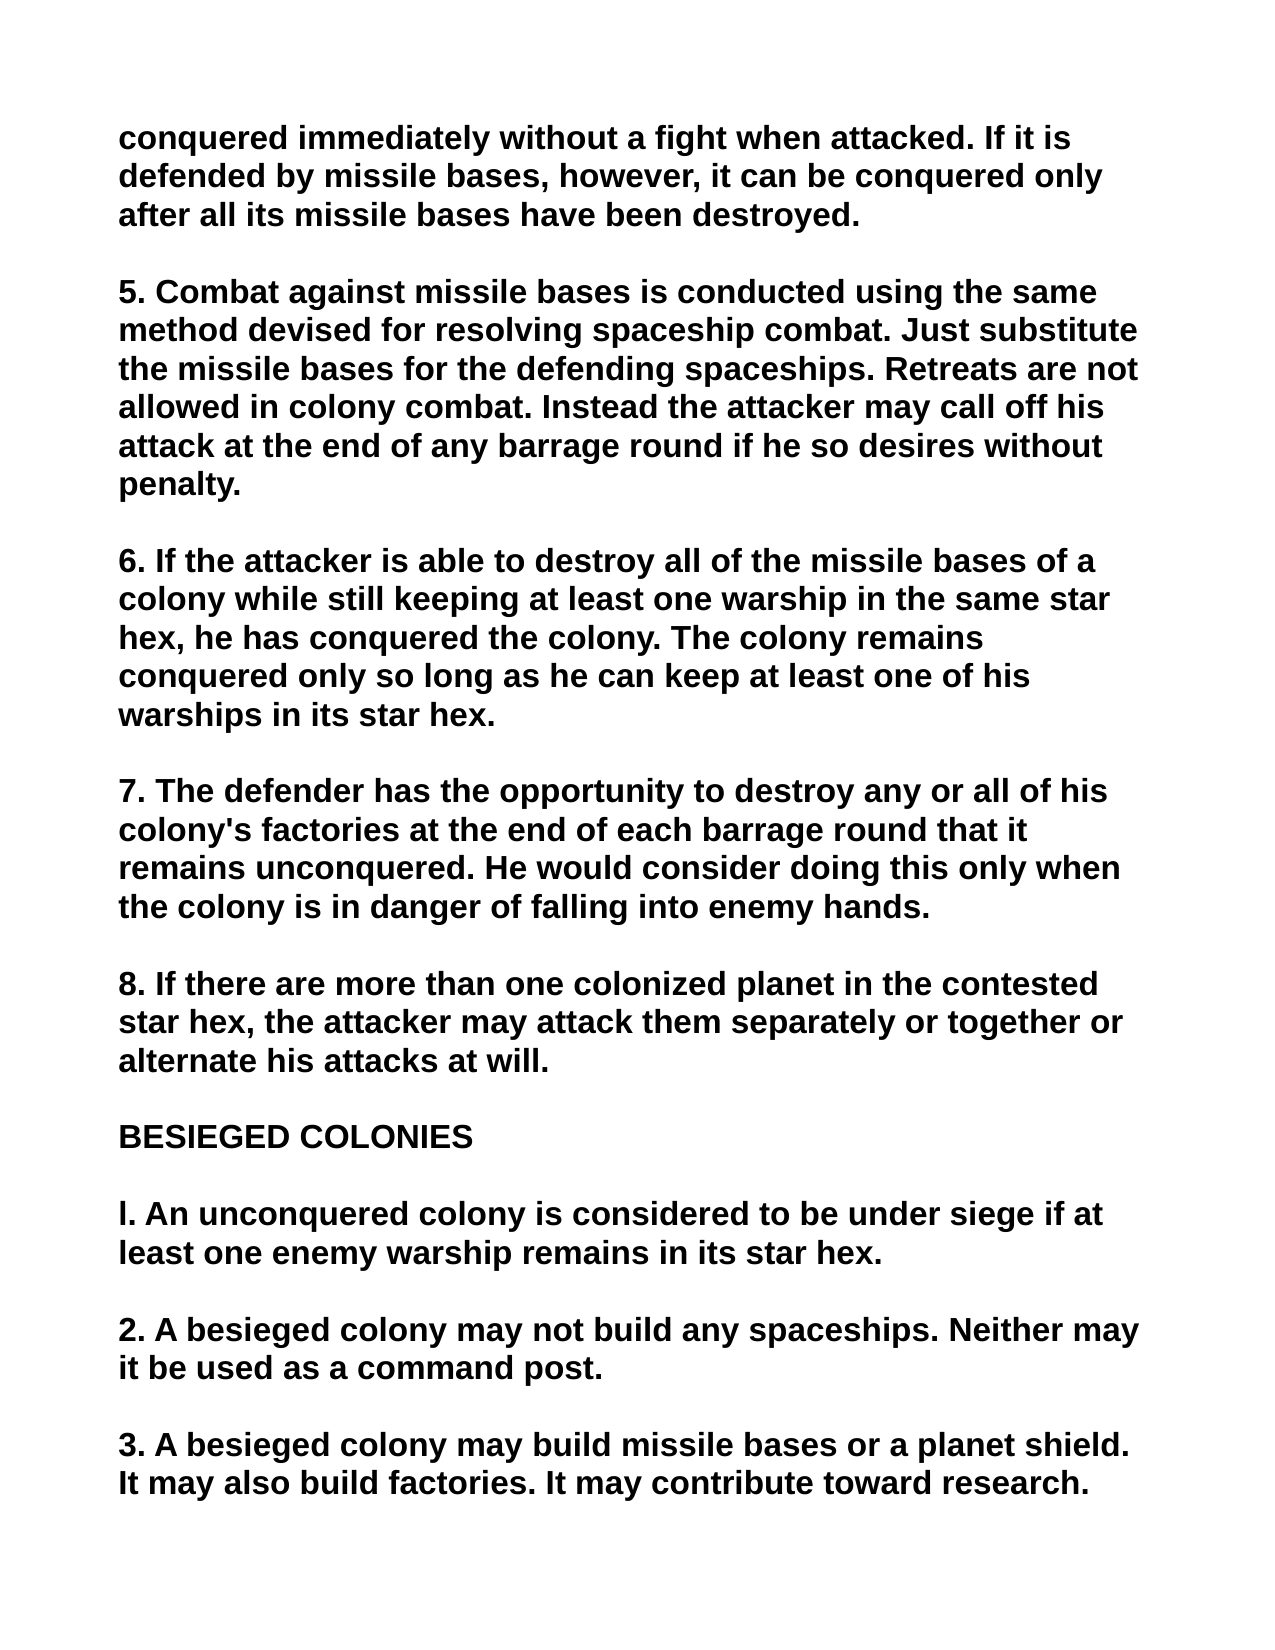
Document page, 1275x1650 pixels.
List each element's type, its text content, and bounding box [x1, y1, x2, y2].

text 8. If there are more than one colonized planet in the contested star hex, the attacker may attack them separately or together or alternate his attacks at will. [118, 964, 1157, 1079]
text 3. A besieged colony may build missile bases or a planet shield. It may also build factories. It may contribute toward research. [118, 1425, 1157, 1502]
text 5. Combat against missile bases is conducted using the same method devised for resolving spaceship combat. Just substitute the missile bases for the defending spaceships. Retreats are not allowed in colony combat. Instead the attacker may call off his attack at the end of any barrage round if he so desires without penalty. [118, 272, 1157, 502]
text 7. The defender has the opportunity to destroy any or all of his colony's factories at the end of each barrage round that it remains unconquered. He would consider doing this only when the colony is in danger of falling into enemy hands. [118, 772, 1157, 925]
text 2. A besieged colony may not build any spaceships. Neither may it be used as a command post. [118, 1310, 1157, 1387]
text 6. If the attacker is able to destroy all of the missile bases of a colony while still keeping at least one warship in the same star hex, he has conquered the colony. The colony remains conquered only so long as he can keep at least one of his warships in its star hex. [118, 541, 1157, 733]
text BESIEGED COLONIES [118, 1117, 1157, 1156]
text conquered immediately without a fight when attacked. If it is defended by missile bases, however, it can be conquered only after all its missile bases have been destroyed. [118, 118, 1157, 233]
text l. An unconquered colony is considered to be under siege if at least one enemy warship remains in its star hex. [118, 1194, 1157, 1271]
